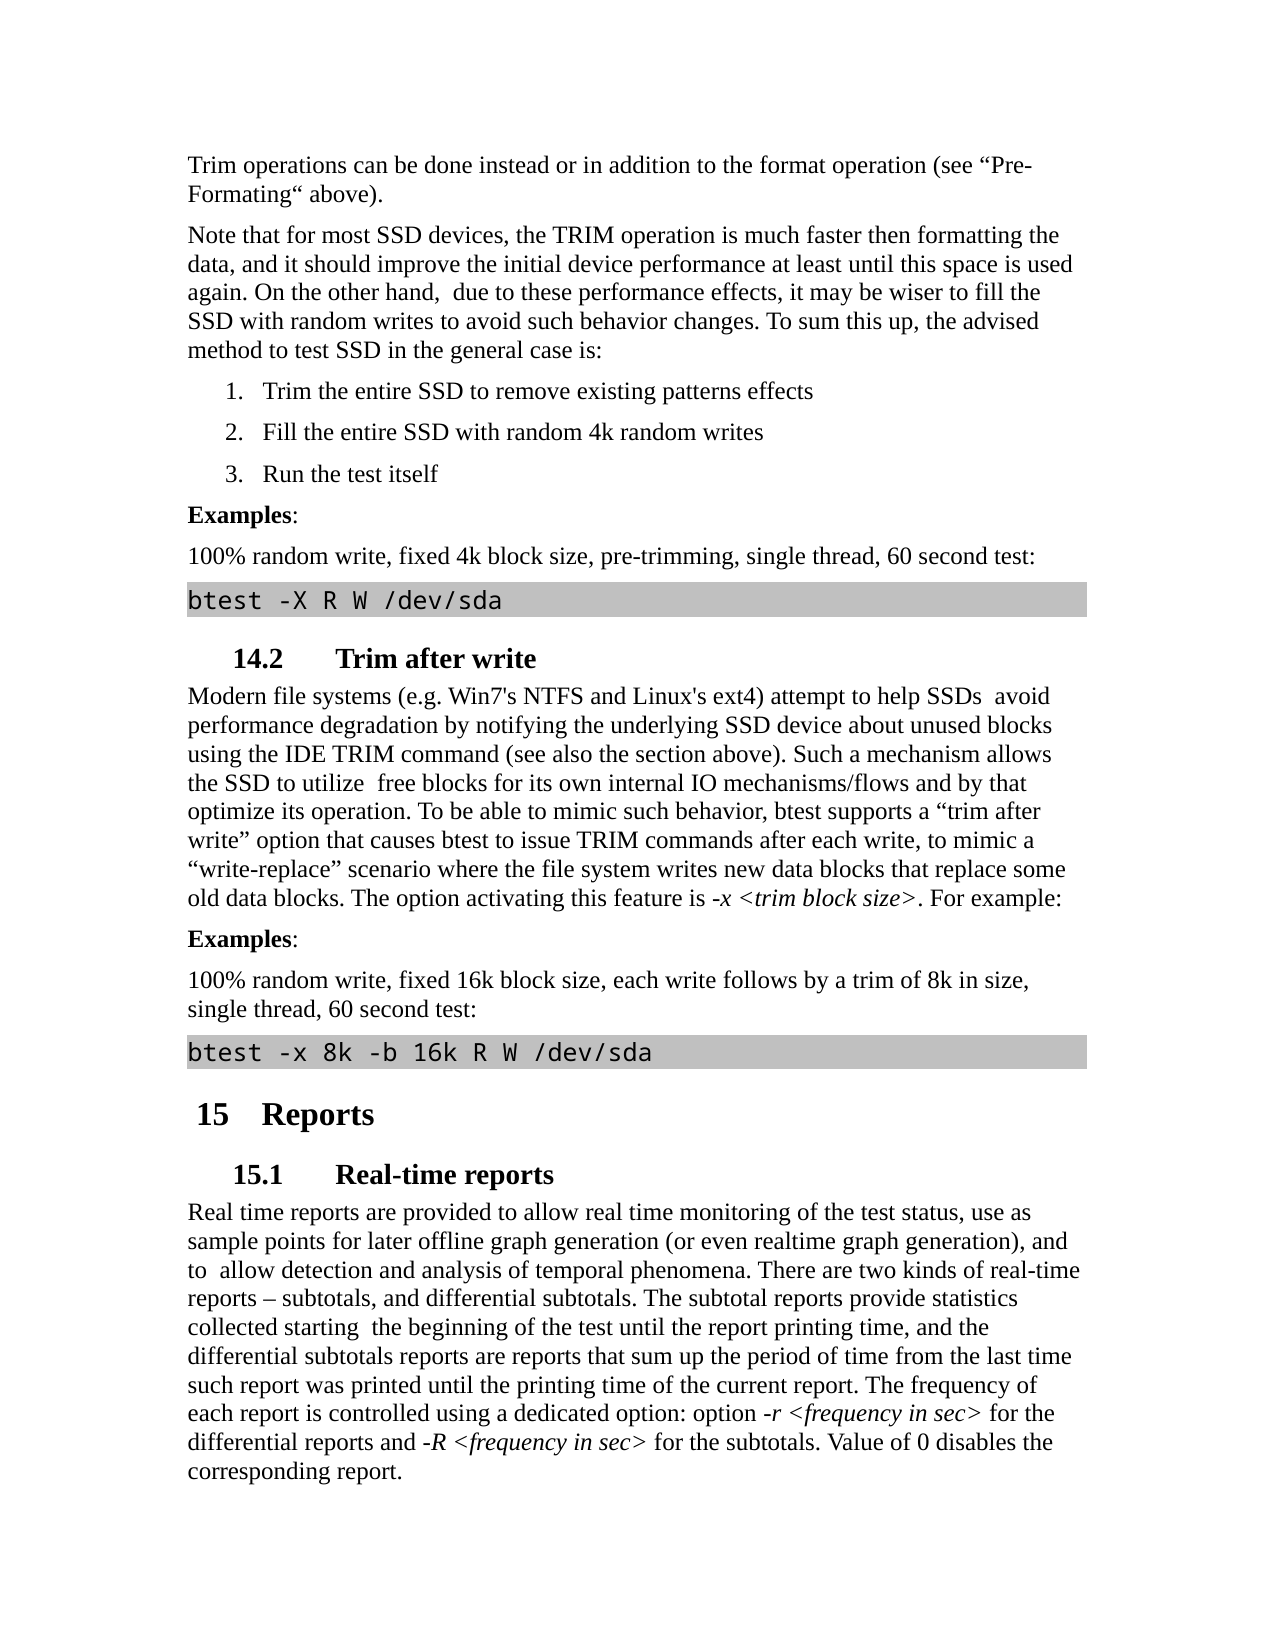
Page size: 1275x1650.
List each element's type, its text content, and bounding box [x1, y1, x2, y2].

text Trim operations can be done instead or in addition to the format operation (see “Pre-Formating“ above). [187, 150, 1087, 207]
text Real time reports are provided to allow real time monitoring of the test status, use as sample points for later offline graph generation (or even realtime graph generation), and to allow detection and analysis of temporal phenomena. There are two kinds of real-time reports – subtotals, and differential subtotals. The subtotal reports provide statistics collected starting the beginning of the test until the report printing time, and the differential subtotals reports are reports that sum up the period of time from the last time such report was printed until the printing time of the current report. The frequency of each report is controlled using a dedicated option: option -r <frequency in sec> for the differential reports and -R <frequency in sec> for the subtotals. Value of 0 disables the corresponding report. [187, 1197, 1087, 1485]
text btest -X R W /dev/sda [187, 582, 1087, 617]
text Note that for most SSD devices, the TRIM operation is much faster then formatting the data, and it should improve the initial device performance at least until this space is used again. On the other hand, due to these performance effects, it may be wiser to fill the SSD with random writes to avoid such behavior changes. To sum this up, the advised method to test SSD in the general case is: [187, 220, 1087, 364]
subtitle Trim after write [225, 642, 1087, 675]
text 100% random write, fixed 4k block size, pre-trimming, single thread, 60 second test: [187, 541, 1087, 570]
text Examples: [187, 500, 1087, 529]
list Fill the entire SSD with random 4k random writes [225, 417, 1087, 446]
subtitle Real-time reports [225, 1157, 1087, 1191]
subtitle Reports [187, 1094, 1087, 1132]
list Trim the entire SSD to remove existing patterns effects [225, 376, 1087, 405]
text 100% random write, fixed 16k block size, each write follows by a trim of 8k in size, single thread, 60 second test: [187, 965, 1087, 1023]
list Run the test itself [225, 459, 1087, 487]
text Modern file systems (e.g. Win7's NTFS and Linux's ext4) attempt to help SSDs avoid performance degradation by notifying the underlying SSD device about unused blocks using the IDE TRIM command (see also the section above). Such a mechanism allows the SSD to utilize free blocks for its own internal IO mechanisms/flows and by that optimize its operation. To be able to mimic such behavior, btest supports a “trim after write” option that causes btest to issue TRIM commands after each write, to mimic a “write-replace” scenario where the file system writes new data blocks that replace some old data blocks. The option activating this feature is -x <trim block size>. For example: [187, 681, 1087, 911]
text Examples: [187, 924, 1087, 953]
text btest -x 8k -b 16k R W /dev/sda [187, 1035, 1087, 1069]
